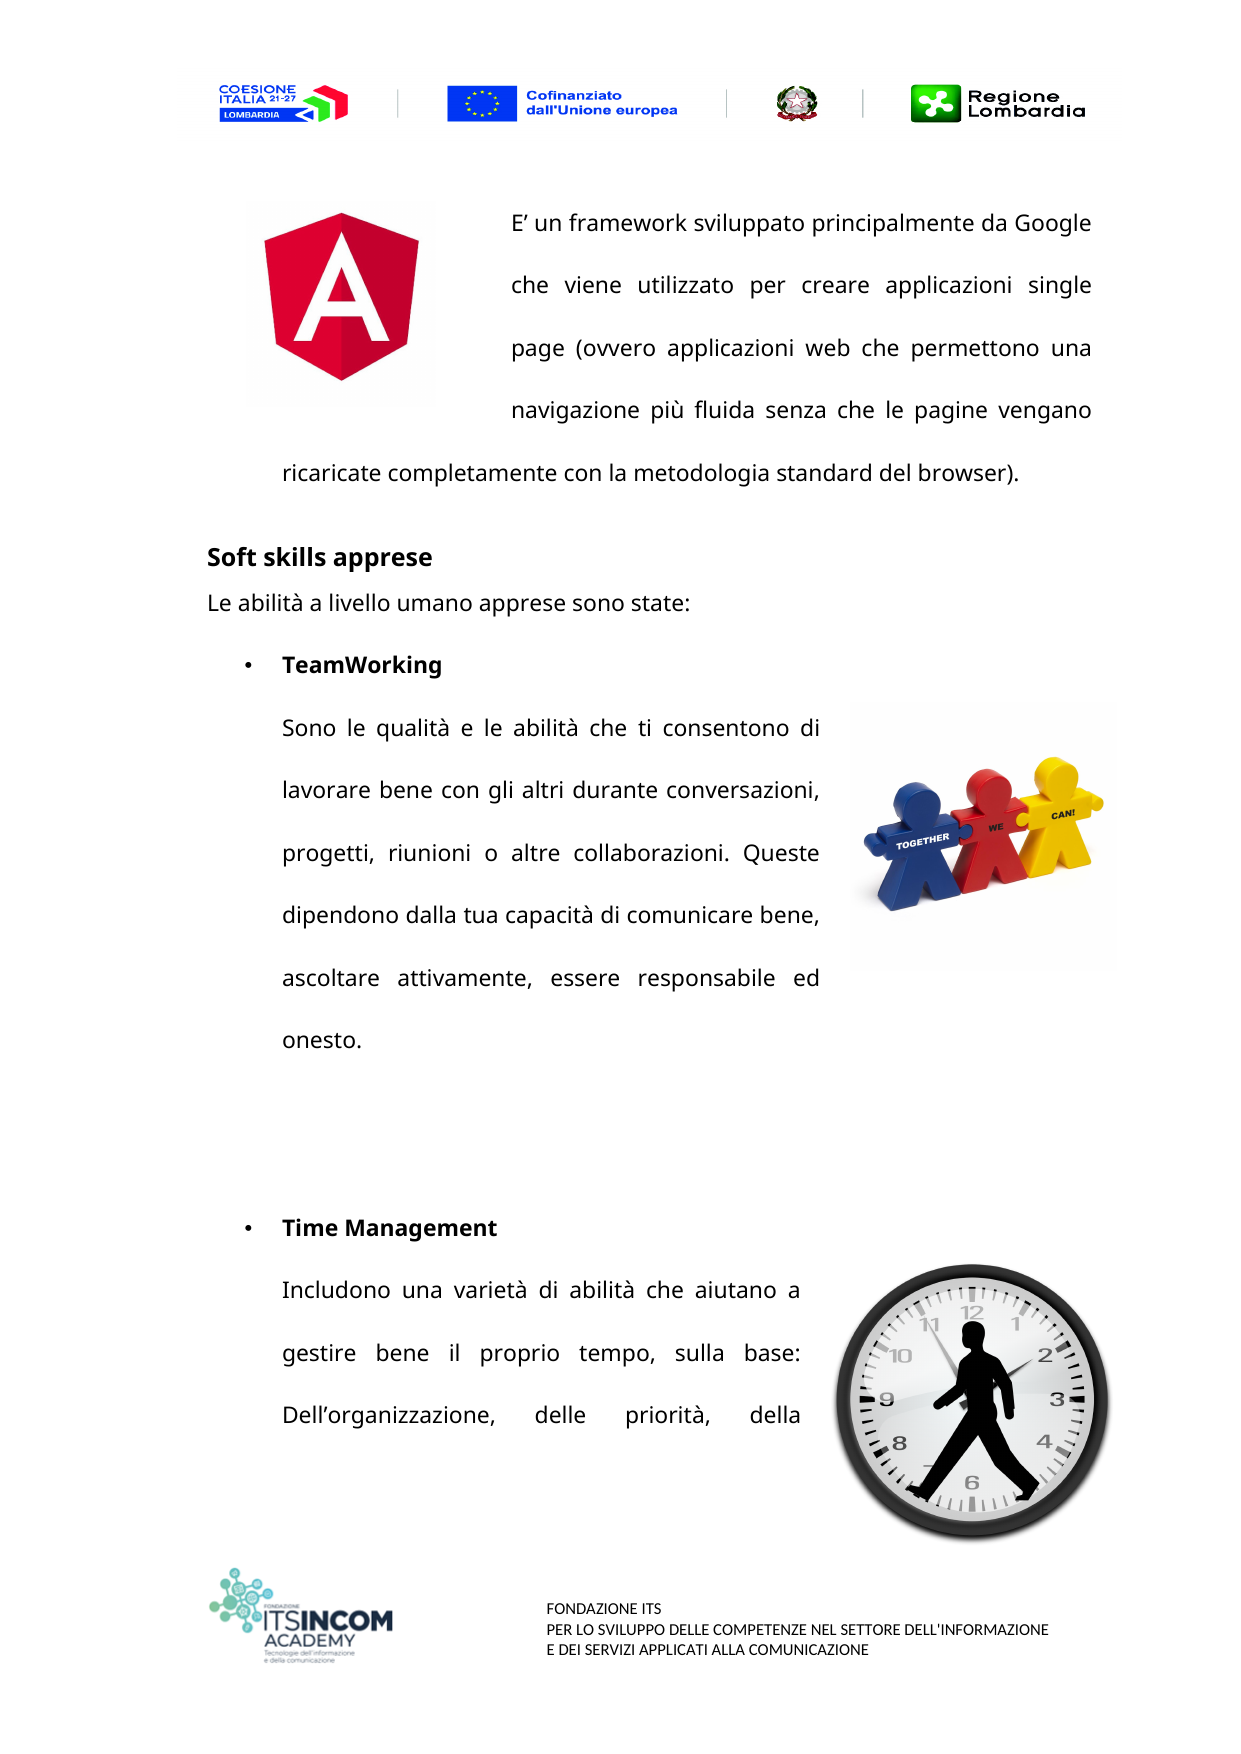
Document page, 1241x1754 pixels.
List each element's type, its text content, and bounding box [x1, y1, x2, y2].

list Time Management [244, 1212, 1092, 1243]
picture [830, 1262, 1114, 1546]
picture [177, 67, 1122, 141]
picture [245, 201, 436, 407]
list Sono le qualità e le abilità che ti consentono di lavorare bene con gli altri durante conversazioni, progetti, riunioni o altre collaborazioni. Queste dipendono dalla tua capacità di comunicare bene, ascoltare attivamente, essere responsabile ed onesto. [244, 712, 1092, 1055]
picture [849, 702, 1117, 971]
list E’ un framework sviluppato principalmente da Google che viene utilizzato per creare applicazioni single page (ovvero applicazioni web che permettono una navigazione più fluida senza che le pagine vengano ricaricate completamente con la metodologia standard del browser). [244, 207, 1092, 488]
list TeamWorking [244, 649, 1092, 680]
picture [206, 1566, 395, 1666]
text Le abilità a livello umano apprese sono state: [207, 587, 1092, 618]
subtitle Soft skills apprese [207, 540, 1092, 574]
list Includono una varietà di abilità che aiutano a gestire bene il proprio tempo, sulla base: Dell’organizzazione, delle priorità, della [244, 1274, 830, 1430]
